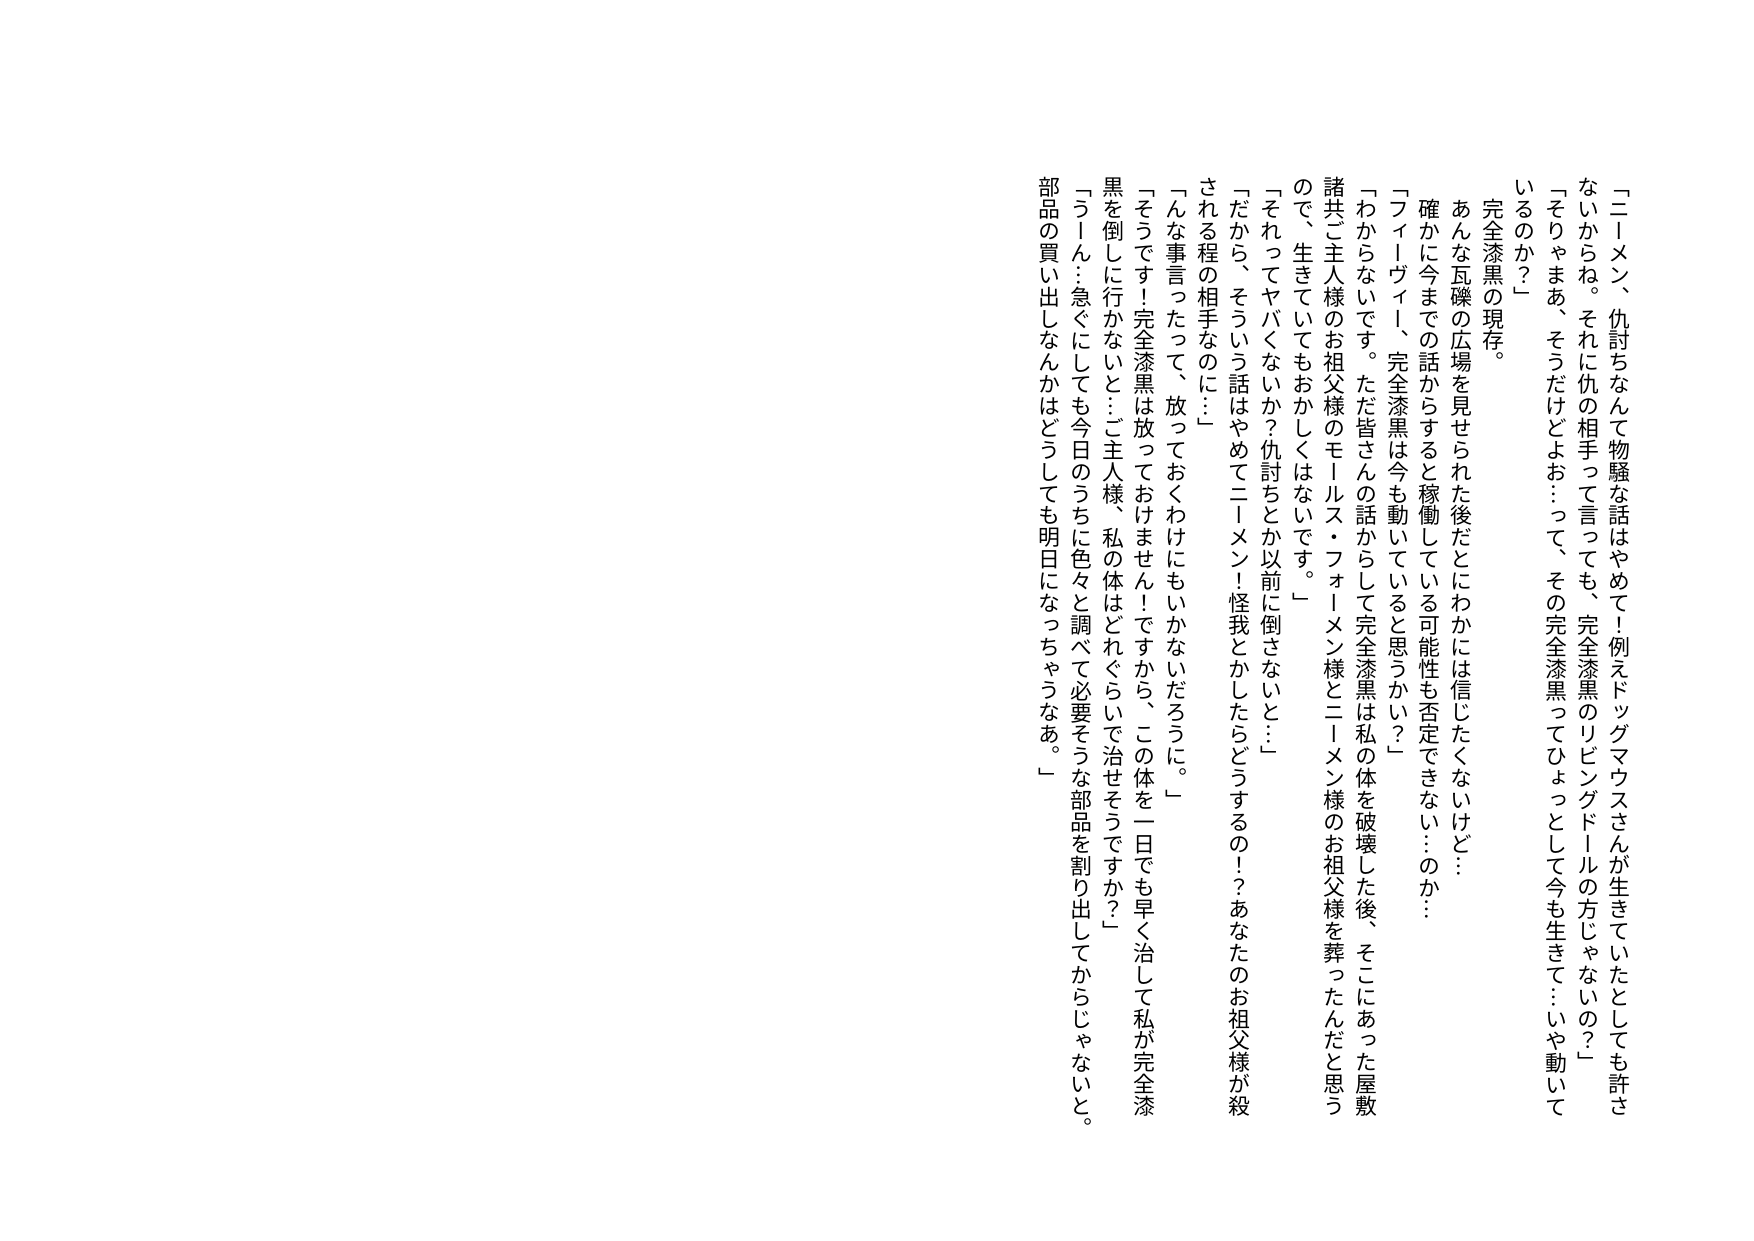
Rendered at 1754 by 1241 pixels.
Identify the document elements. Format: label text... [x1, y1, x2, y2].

text 「んな事言ったって、放っておくわけにもいかないだろうに。」 [1161, 176, 1192, 1122]
text 「そりゃまあ、そうだけどよお…って、その完全漆黒ってひょっとして今も生きて…いや動いているのか？」 [1509, 176, 1572, 1122]
text 「わからないです。ただ皆さんの話からして完全漆黒は私の体を破壊した後、そこにあった屋敷諸共ご主人様のお祖父様のモールス・フォーメン様とニーメン様のお祖父様を葬ったんだと思うので、生きていてもおかしくはないです。」 [1287, 176, 1382, 1122]
text 「フィーヴィー、完全漆黒は今も動いていると思うかい？」 [1382, 176, 1414, 1122]
text 「だから、そういう話はやめてニーメン！怪我とかしたらどうするの！？あなたのお祖父様が殺される程の相手なのに…」 [1192, 176, 1256, 1122]
text 完全漆黒の現存。 [1477, 176, 1509, 1122]
text 「うーん…急ぐにしても今日のうちに色々と調べて必要そうな部品を割り出してからじゃないと。部品の買い出しなんかはどうしても明日になっちゃうなあ。」 [1034, 176, 1097, 1122]
text 「そうです！完全漆黒は放っておけません！ですから、この体を一日でも早く治して私が完全漆黒を倒しに行かないと…ご主人様、私の体はどれぐらいで治せそうですか？」 [1097, 176, 1161, 1122]
text 「ニーメン、仇討ちなんて物騒な話はやめて！例えドッグマウスさんが生きていたとしても許さないからね。それに仇の相手って言っても、完全漆黒のリビングドールの方じゃないの？」 [1572, 176, 1636, 1122]
text 「それってヤバくないか？仇討ちとか以前に倒さないと…」 [1256, 176, 1287, 1122]
text 確かに今までの話からすると稼働している可能性も否定できない…のか… [1414, 176, 1446, 1122]
text あんな瓦礫の広場を見せられた後だとにわかには信じたくないけど… [1446, 176, 1477, 1122]
